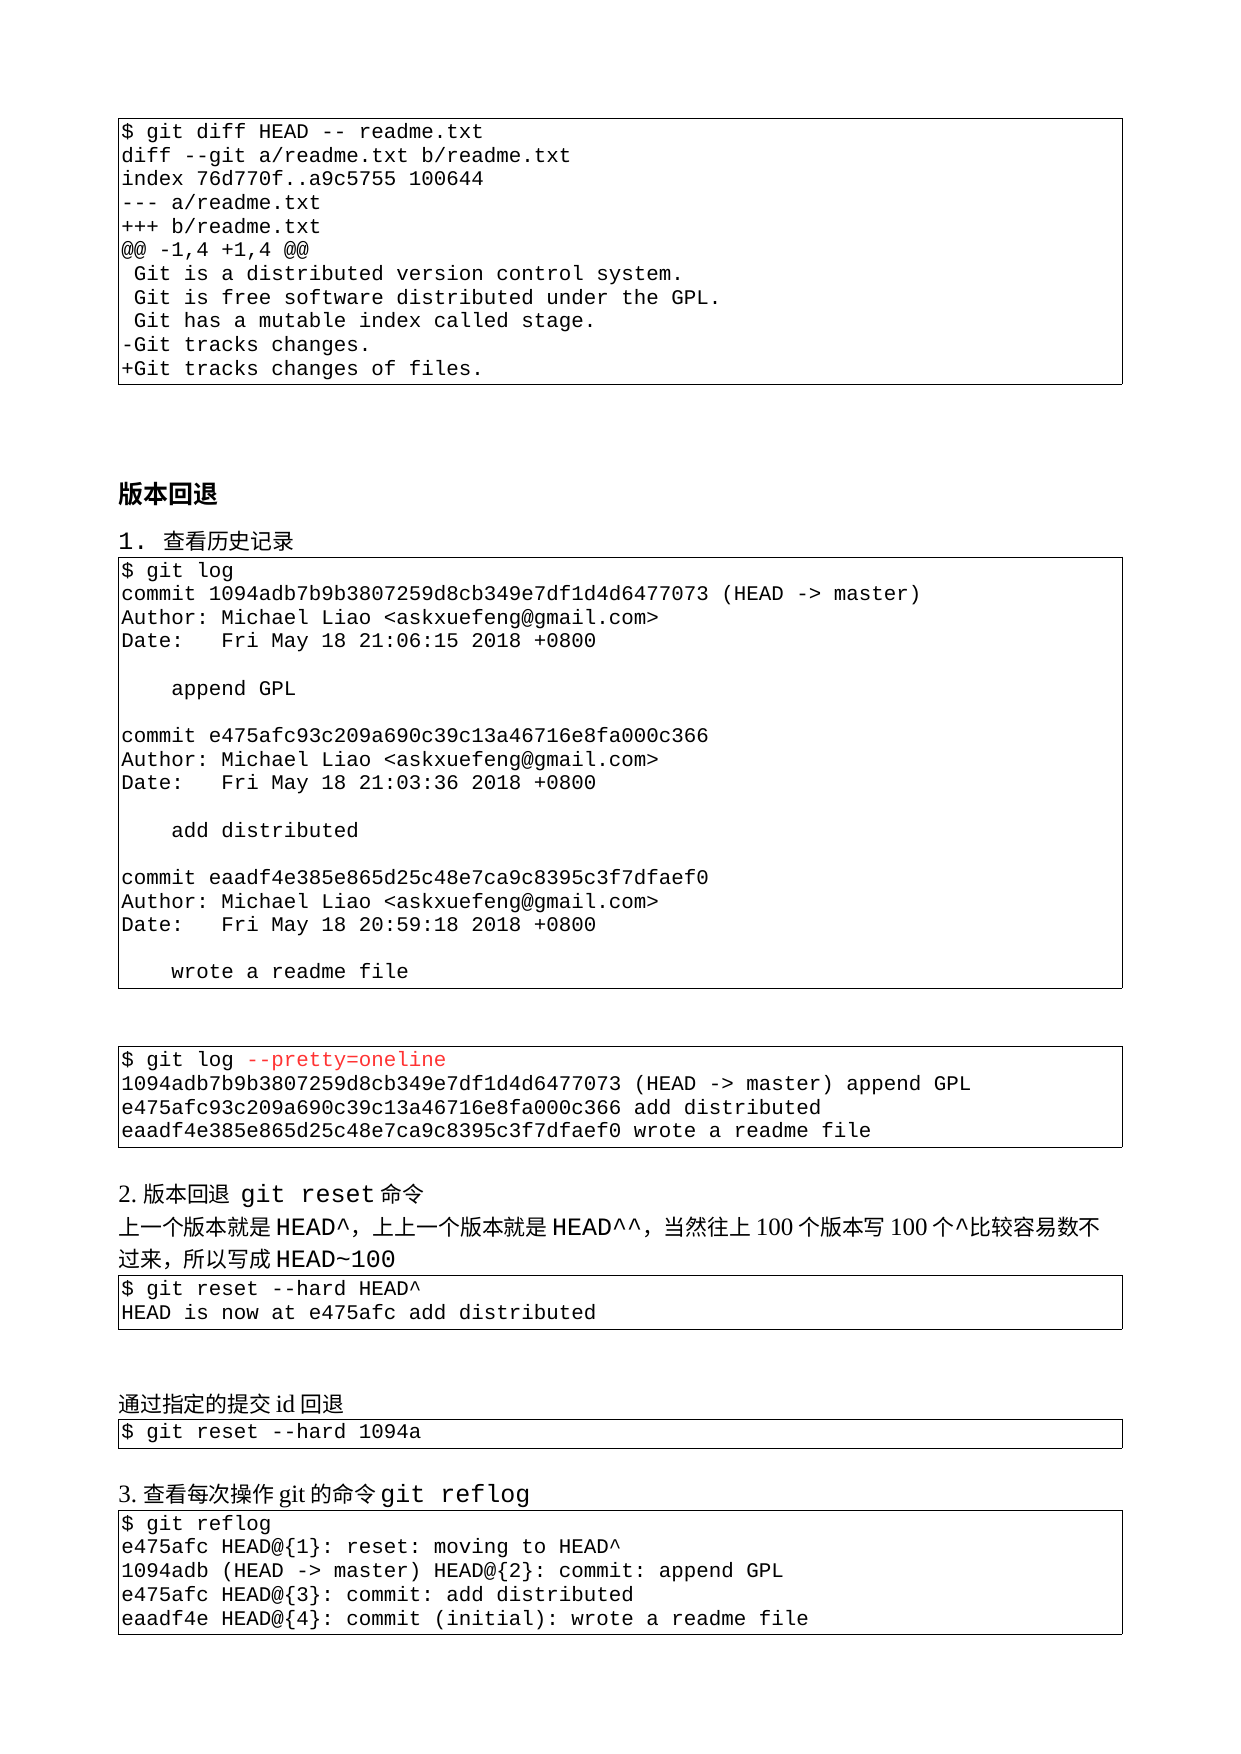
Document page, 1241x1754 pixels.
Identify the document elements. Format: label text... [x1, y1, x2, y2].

text $ git diff HEAD -- readme.txt [119, 119, 1122, 142]
text $ git reset --hard HEAD^ [119, 1276, 1122, 1299]
text @@ -1,4 +1,4 @@ [119, 236, 1122, 260]
text eaadf4e385e865d25c48e7ca9c8395c3f7dfaef0 wrote a readme file [119, 1117, 1122, 1147]
text +Git tracks changes of files. [119, 354, 1122, 384]
text --- a/readme.txt [119, 189, 1122, 213]
text 1094adb (HEAD -> master) HEAD@{2}: commit: append GPL [119, 1557, 1122, 1581]
text e475afc HEAD@{1}: reset: moving to HEAD^ [119, 1533, 1122, 1557]
text index 76d770f..a9c5755 100644 [119, 165, 1122, 189]
text Author: Michael Liao <askxuefeng@gmail.com> [119, 888, 1122, 911]
text commit e475afc93c209a690c39c13a46716e8fa000c366 [119, 722, 1122, 746]
text eaadf4e HEAD@{4}: commit (initial): wrote a readme file [119, 1604, 1122, 1634]
text e475afc93c209a690c39c13a46716e8fa000c366 add distributed [119, 1094, 1122, 1117]
text 2. 版本回退 git reset命令 [118, 1177, 1122, 1209]
text Author: Michael Liao <askxuefeng@gmail.com> [119, 604, 1122, 627]
text e475afc HEAD@{3}: commit: add distributed [119, 1581, 1122, 1604]
text Git is a distributed version control system. [119, 260, 1122, 284]
text wrote a readme file [119, 958, 1122, 988]
text HEAD is now at e475afc add distributed [119, 1299, 1122, 1329]
text add distributed [119, 817, 1122, 843]
text +++ b/readme.txt [119, 213, 1122, 236]
text Git is free software distributed under the GPL. [119, 284, 1122, 307]
text 上一个版本就是HEAD^，上上一个版本就是HEAD^^，当然往上100个版本写100个^比较容易数不过来，所以写成HEAD~100 [118, 1209, 1122, 1275]
text 1094adb7b9b3807259d8cb349e7df1d4d6477073 (HEAD -> master) append GPL [119, 1070, 1122, 1094]
text 3. 查看每次操作git的命令git reflog [118, 1477, 1122, 1510]
text $ git reflog [119, 1511, 1122, 1533]
text Date: Fri May 18 20:59:18 2018 +0800 [119, 911, 1122, 938]
text $ git reset --hard 1094a [119, 1420, 1122, 1448]
text Git has a mutable index called stage. [119, 307, 1122, 331]
text append GPL [119, 675, 1122, 701]
text $ git log [119, 558, 1122, 580]
text 1. 查看历史记录 [118, 524, 1122, 557]
text -Git tracks changes. [119, 331, 1122, 354]
text commit eaadf4e385e865d25c48e7ca9c8395c3f7dfaef0 [119, 864, 1122, 888]
text commit 1094adb7b9b3807259d8cb349e7df1d4d6477073 (HEAD -> master) [119, 580, 1122, 604]
text $ git log --pretty=oneline [119, 1047, 1122, 1070]
subtitle 版本回退 [118, 475, 1122, 511]
text Author: Michael Liao <askxuefeng@gmail.com> [119, 746, 1122, 769]
text Date: Fri May 18 21:06:15 2018 +0800 [119, 627, 1122, 654]
text 通过指定的提交id回退 [118, 1387, 1122, 1418]
text Date: Fri May 18 21:03:36 2018 +0800 [119, 769, 1122, 796]
text diff --git a/readme.txt b/readme.txt [119, 142, 1122, 165]
